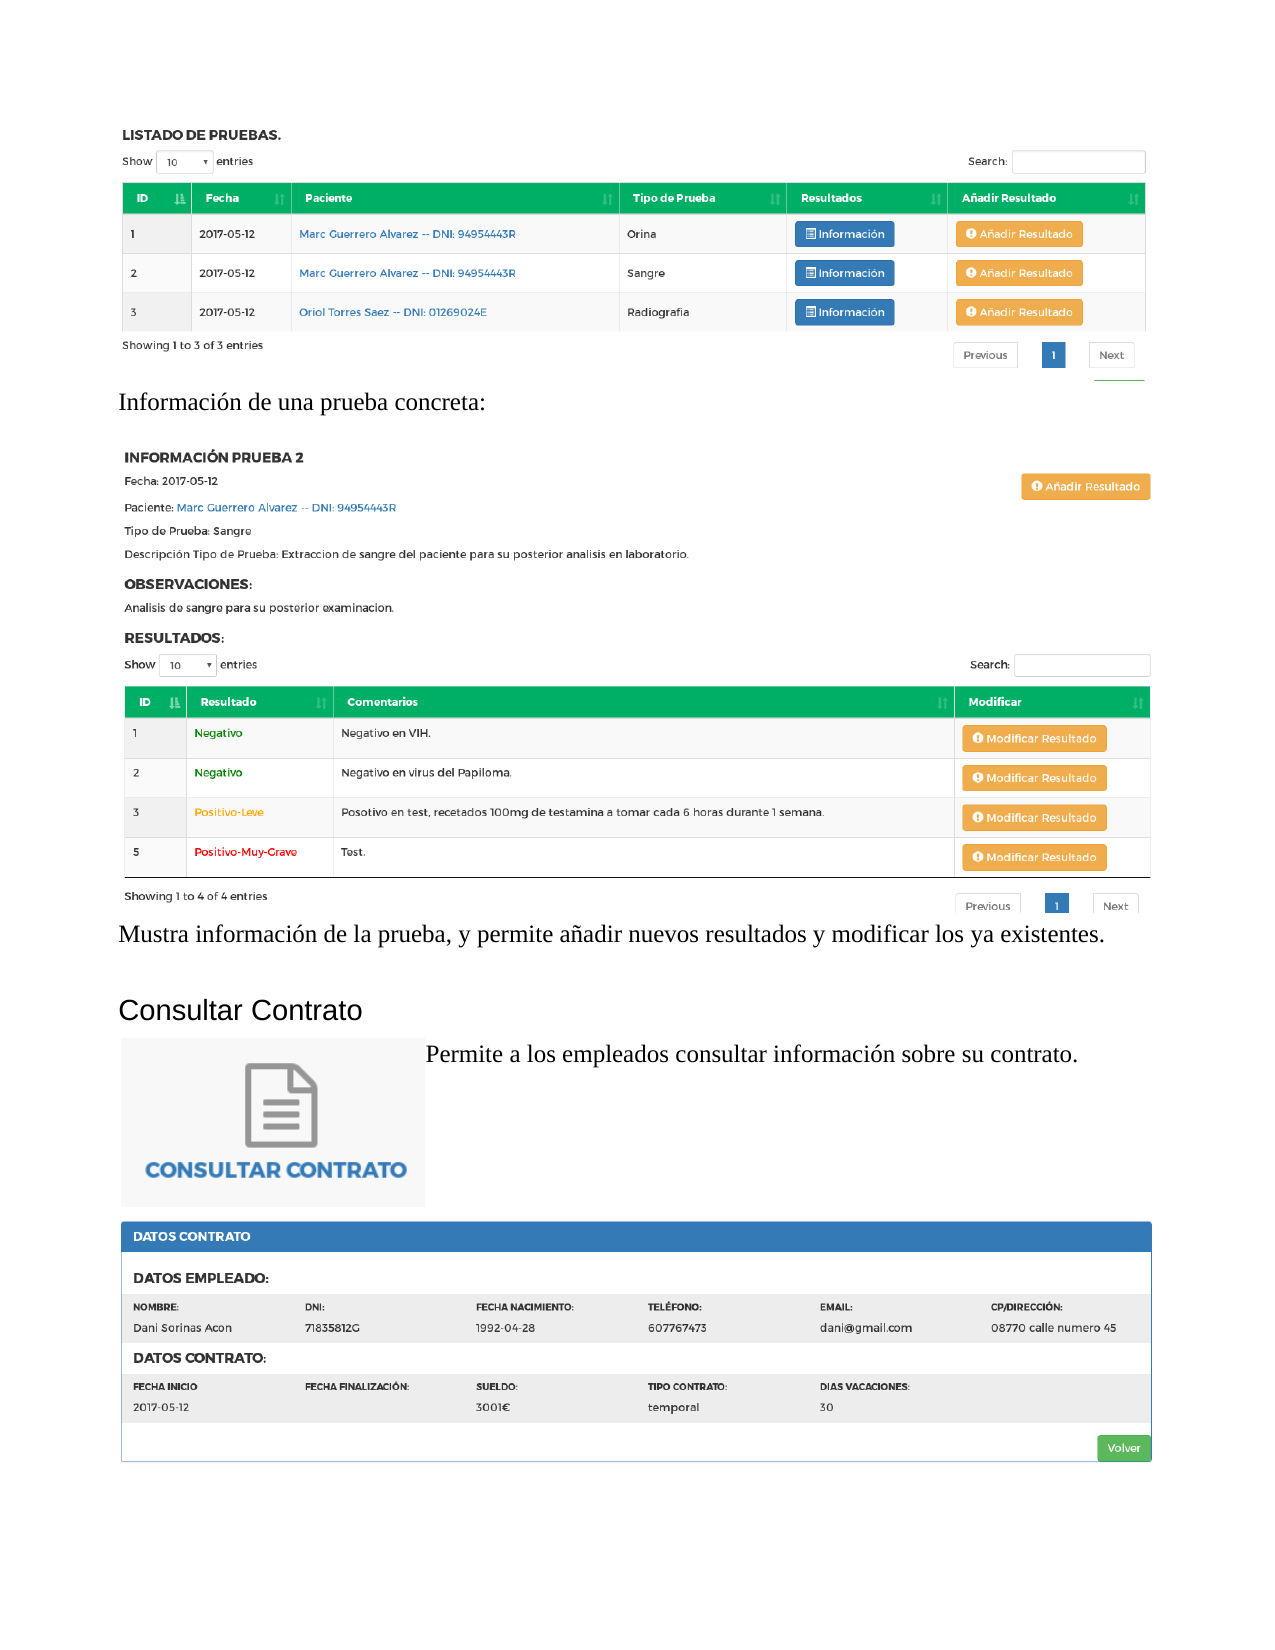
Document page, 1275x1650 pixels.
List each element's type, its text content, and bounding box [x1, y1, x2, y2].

text Información de una prueba concreta: [118, 381, 1157, 415]
text Permite a los empleados consultar información sobre su contrato. [426, 1039, 1157, 1068]
picture [118, 435, 1157, 913]
picture [118, 118, 1157, 381]
text Mustra información de la prueba, y permite añadir nuevos resultados y modificar los ya existentes. [118, 913, 1157, 947]
subtitle Consultar Contrato [118, 993, 1157, 1026]
picture [118, 1038, 1157, 1479]
